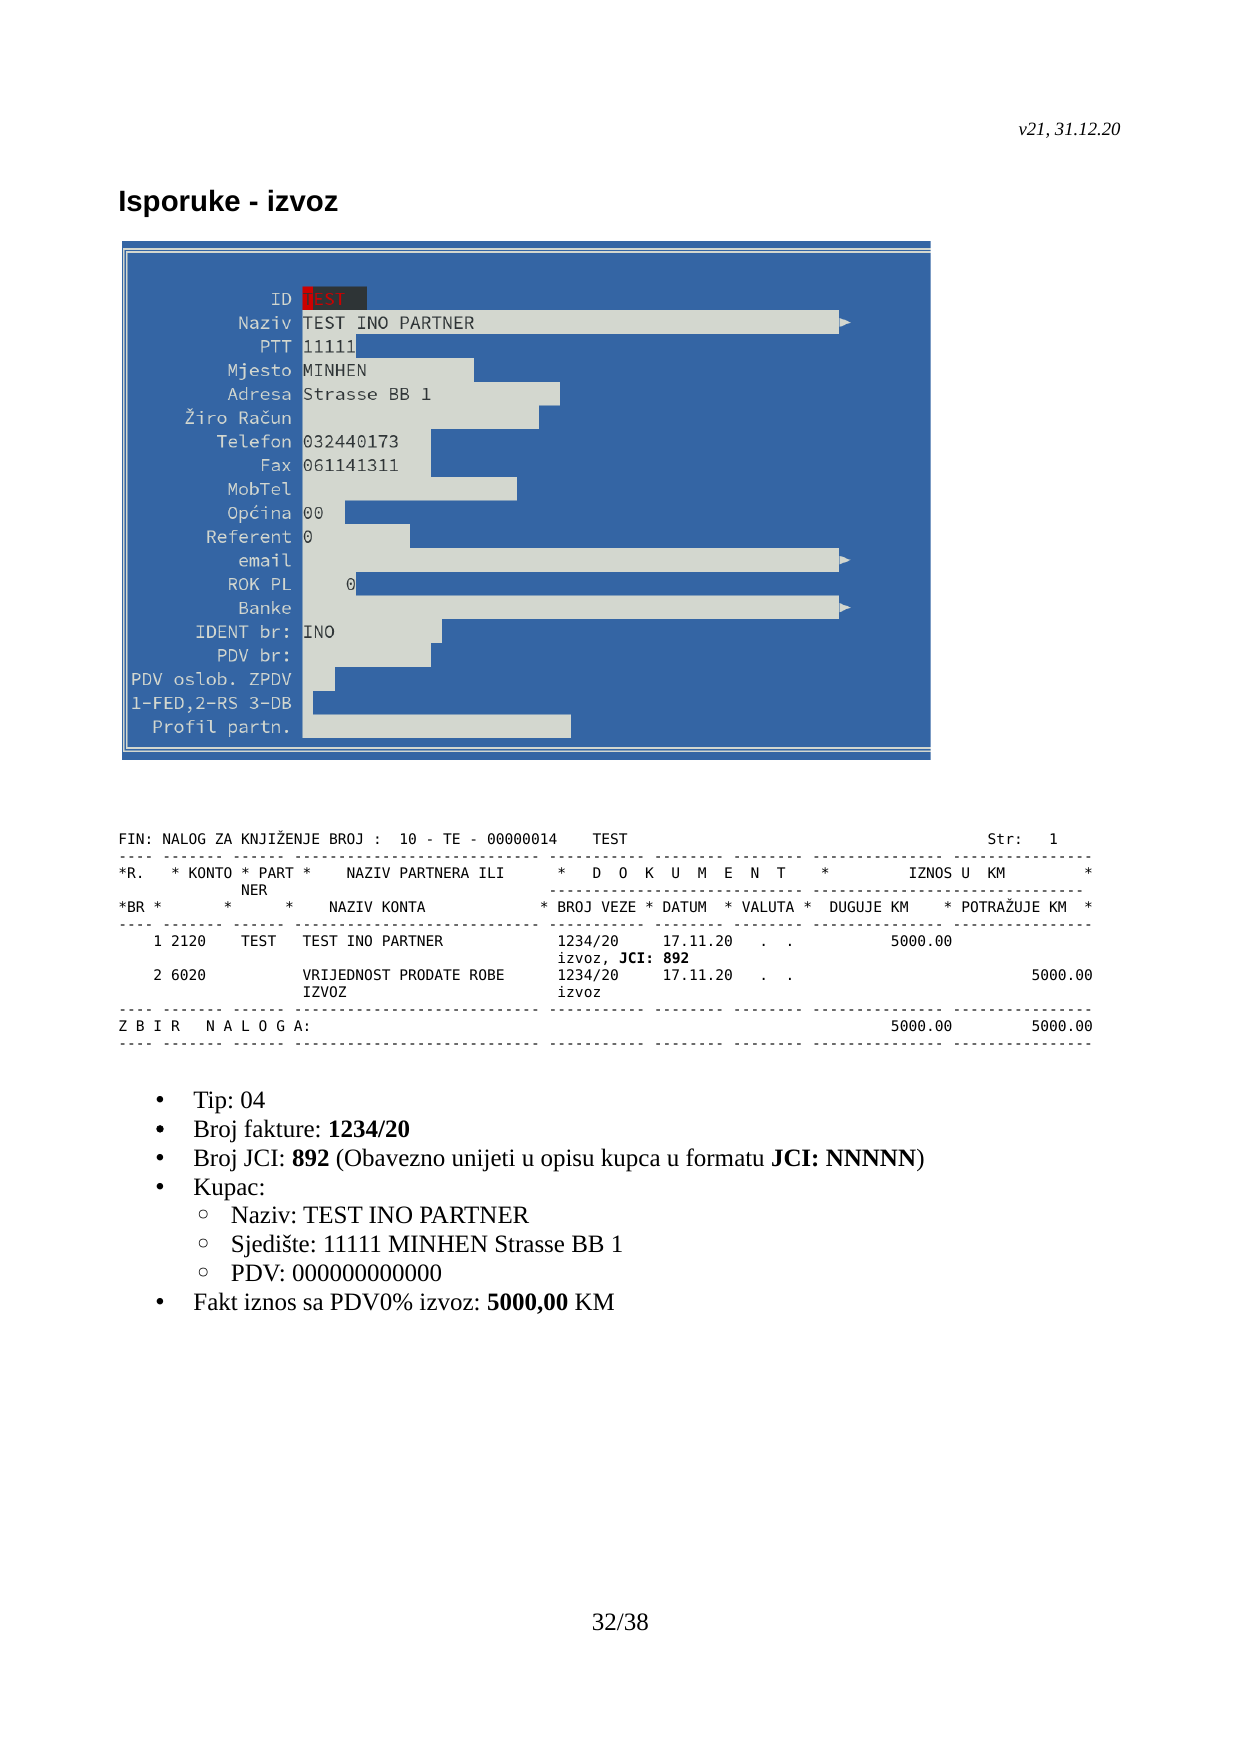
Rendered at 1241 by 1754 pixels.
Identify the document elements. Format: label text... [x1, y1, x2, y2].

list PDV: 000000000000 [193, 1258, 1122, 1287]
list Sjedište: 11111 MINHEN Strasse BB 1 [193, 1229, 1122, 1258]
text NER ----------------------------- ------------------------------- [118, 882, 1122, 899]
text FIN: NALOG ZA KNJIŽENJE BROJ : 10 - TE - 00000014 TEST Str: 1 [118, 831, 1122, 848]
list Naziv: TEST INO PARTNER [193, 1201, 1122, 1229]
text ---- ------- ------ ---------------------------- ----------- -------- -------- --------------- ---------------- [118, 916, 1122, 933]
text 1 2120 TEST TEST INO PARTNER 1234/20 17.11.20 . . 5000.00 [118, 933, 1122, 950]
text ---- ------- ------ ---------------------------- ----------- -------- -------- --------------- ---------------- [118, 848, 1122, 865]
picture [122, 241, 931, 760]
list Kupac: [156, 1172, 1122, 1201]
list Broj JCI: 892 (Obavezno unijeti u opisu kupca u formatu JCI: NNNNN) [156, 1143, 1122, 1172]
text ---- ------- ------ ---------------------------- ----------- -------- -------- --------------- ---------------- [118, 1001, 1122, 1018]
subtitle Isporuke - izvoz [118, 184, 1122, 217]
text *BR * * * NAZIV KONTA * BROJ VEZE * DATUM * VALUTA * DUGUJE KM * POTRAŽUJE KM * [118, 899, 1122, 916]
list Broj fakture: 1234/20 [156, 1114, 1122, 1143]
text *R. * KONTO * PART * NAZIV PARTNERA ILI * D O K U M E N T * IZNOS U KM * [118, 865, 1122, 882]
text Z B I R N A L O G A: 5000.00 5000.00 [118, 1018, 1122, 1034]
list Fakt iznos sa PDV0% izvoz: 5000,00 KM [156, 1287, 1122, 1316]
text 2 6020 VRIJEDNOST PRODATE ROBE 1234/20 17.11.20 . . 5000.00 [118, 967, 1122, 984]
list Tip: 04 [156, 1086, 1122, 1114]
text ---- ------- ------ ---------------------------- ----------- -------- -------- --------------- ---------------- [118, 1034, 1122, 1052]
text IZVOZ izvoz [118, 984, 1122, 1001]
text izvoz, JCI: 892 [118, 950, 1122, 967]
